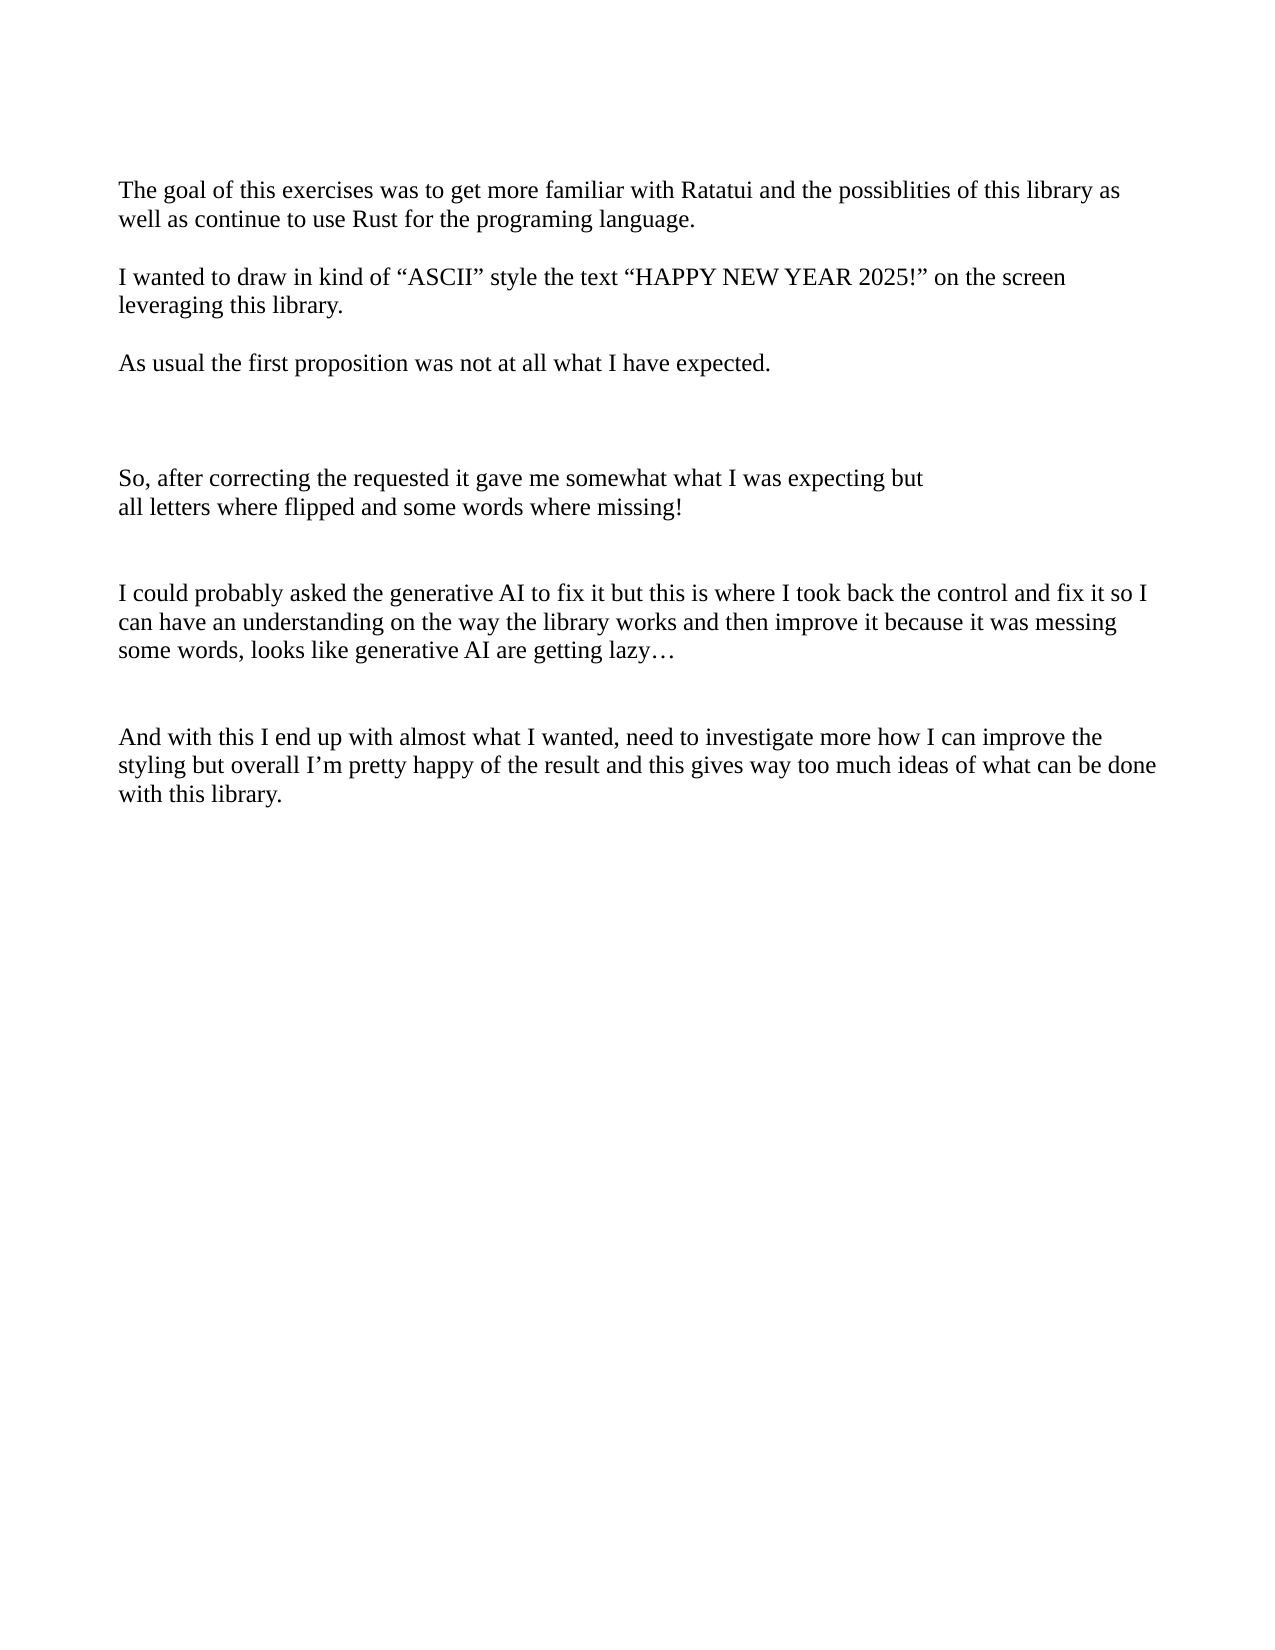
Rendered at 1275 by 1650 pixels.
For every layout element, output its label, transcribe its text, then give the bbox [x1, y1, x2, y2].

text I could probably asked the generative AI to fix it but this is where I took back the control and fix it so I can have an understanding on the way the library works and then improve it because it was messing some words, looks like generative AI are getting lazy… [118, 578, 1157, 664]
text And with this I end up with almost what I wanted, need to investigate more how I can improve the styling but overall I’m pretty happy of the result and this gives way too much ideas of what can be done with this library. [118, 722, 1157, 808]
text The goal of this exercises was to get more familiar with Ratatui and the possiblities of this library as well as continue to use Rust for the programing language. [118, 176, 1157, 233]
text I wanted to draw in kind of “ASCII” style the text “HAPPY NEW YEAR 2025!” on the screen leveraging this library. [118, 262, 1157, 319]
text So, after correcting the requested it gave me somewhat what I was expecting but [118, 463, 1157, 492]
text all letters where flipped and some words where missing! [118, 492, 1157, 521]
text As usual the first proposition was not at all what I have expected. [118, 348, 1157, 377]
